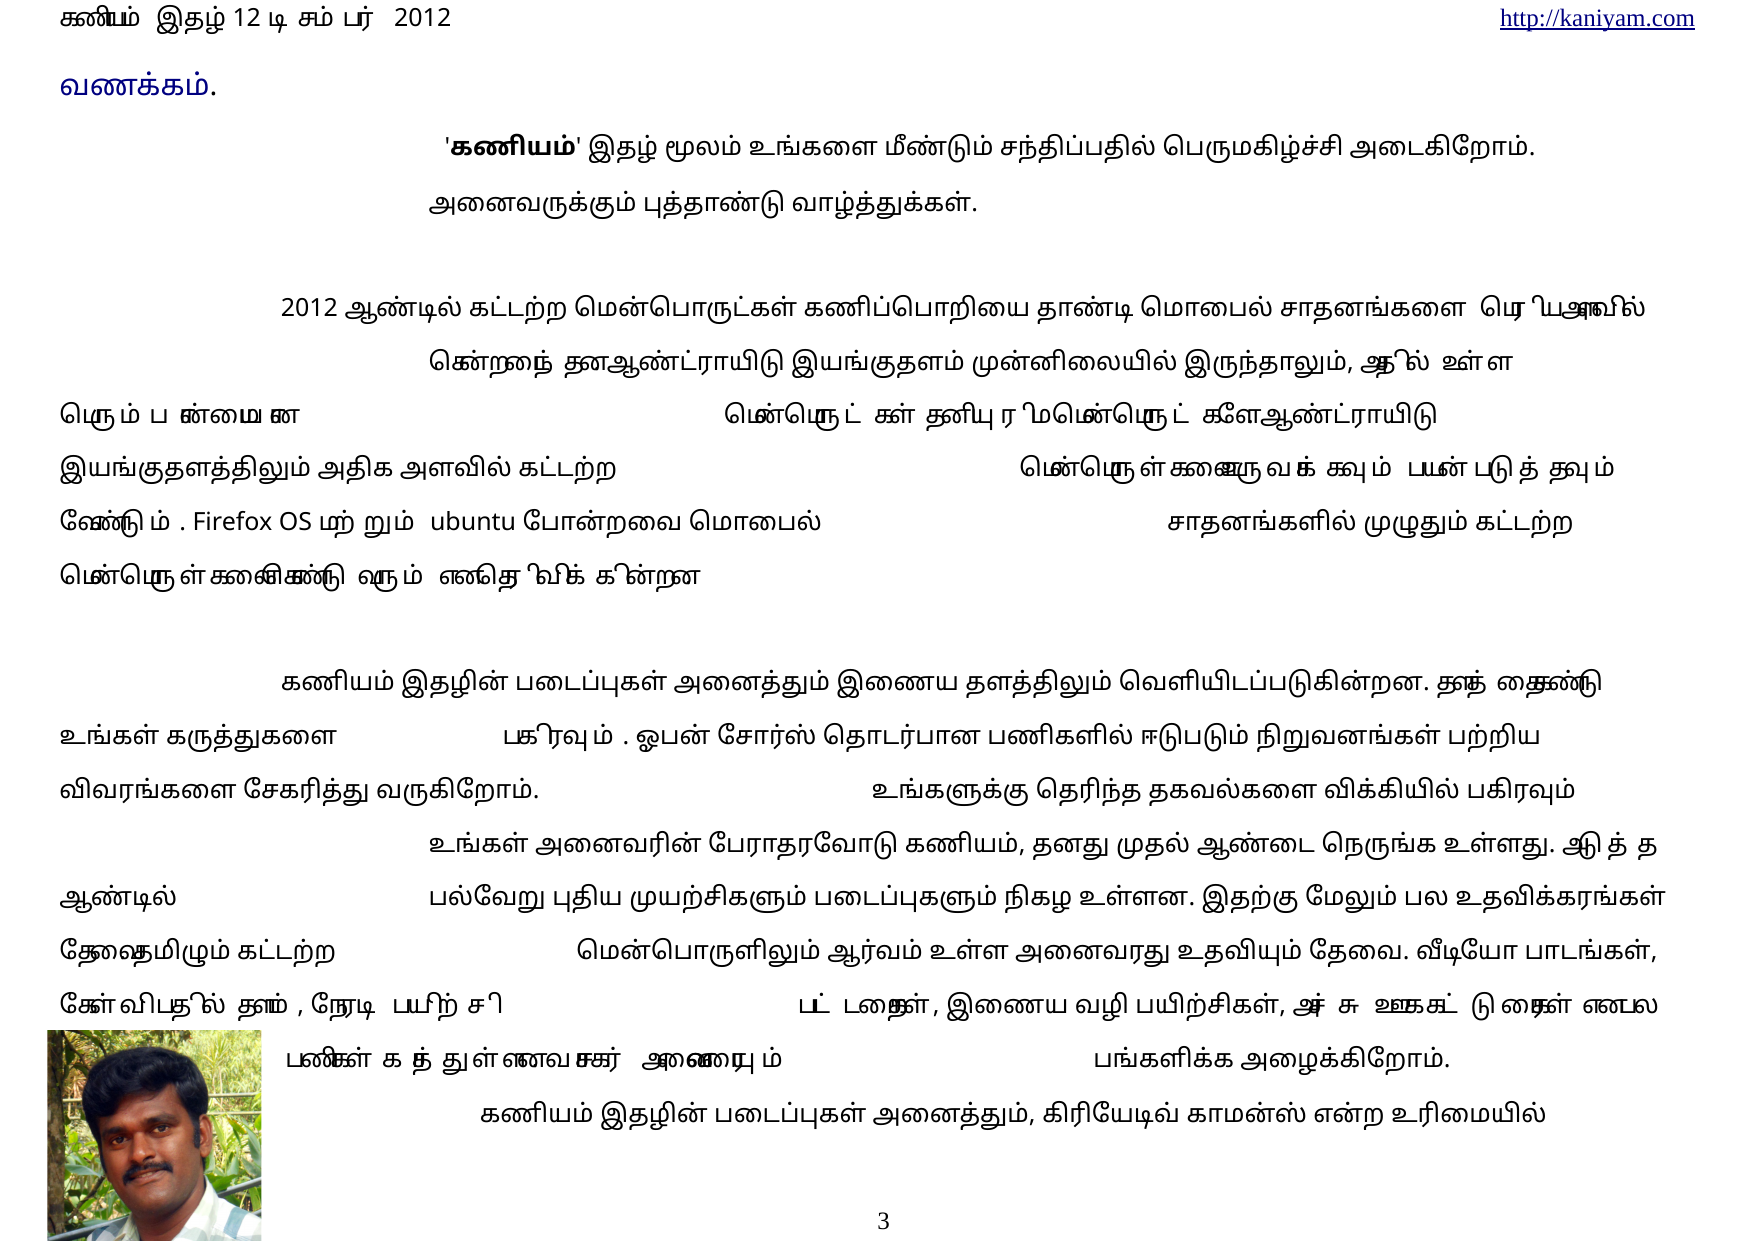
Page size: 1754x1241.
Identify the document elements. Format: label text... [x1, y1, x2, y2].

text கணியம் இதழின் படைப்புகள் அனைத்தும் இணைய தளத்திலும் வெளியிடப்படுகின்றன. தளத்தை கண்டு உங்கள் கருத்துகளை பகிரவும். ஓபன் சோர்ஸ் தொடர்பான பணிகளில் ஈடுபடும் நிறுவனங்கள் பற்றிய விவரங்களை சேகரித்து வருகிறோம். உங்களுக்கு தெரிந்த தகவல்களை விக்கியில் பகிரவும் உங்கள் அனைவரின் பேராதரவோடு கணியம், தனது முதல் ஆண்டை நெருங்க உள்ளது. அடுத்த ஆண்டில் பல்வேறு புதிய முயற்சிகளும் படைப்புகளும் நிகழ உள்ளன. இதற்கு மேலும் பல உதவிக்கரங்கள் தேவை. தமிழும் கட்டற்ற மென்பொருளிலும் ஆர்வம் உள்ள அனைவரது உதவியும் தேவை. வீடியோ பாடங்கள், கேள்வி பதில் தளம், நேரடி பயிற்சி பட்டறைகள், இணைய வழி பயிற்சிகள், அச்சு ஊடக கட்டுரைகள் என பல பணிகள் காத்துள்ளன. வாசகர் அனைவரையும் பங்களிக்க அழைக்கிறோம். [59, 664, 1695, 1077]
text 'கணியம்' இதழ் மூலம் உங்களை மீண்டும் சந்திப்பதில் பெருமகிழ்ச்சி அடைகிறோம். [59, 129, 1695, 166]
text வணக்கம். [59, 64, 1695, 107]
picture [47, 1030, 262, 1241]
text அனைவருக்கும் புத்தாண்டு வாழ்த்துக்கள். 2012 ஆண்டில் கட்டற்ற மென்பொருட்கள் கணிப்பொறியை தாண்டி மொபைல் சாதனங்களை பெரிய அளவில் சென்றடைந்தன. ஆண்ட்ராயிடு இயங்குதளம் முன்னிலையில் இருந்தாலும், அதில் உள்ள பெரும்பான்மையான மென்பொருட்கள் தனியுரிம மென்பொருட்களே. ஆண்ட்ராயிடு இயங்குதளத்திலும் அதிக அளவில் கட்டற்ற மென்பொருள்களை உருவாக்கவும் பயன் படுத்தவும் வேண்டும். Firefox OS மற்றும் ubuntu போன்றவை மொபைல் சாதனங்களில் முழுதும் கட்டற்ற மென்பொருள்களை கொண்டு வரும் என தெரிவிக்கின்றன. [59, 184, 1695, 594]
text கணியம் இதழின் படைப்புகள் அனைத்தும், கிரியேடிவ் காமன்ஸ் என்ற உரிமையில் வெளியிடப்படுகின்றன. இதன் மூலம், நீங்கள் o~யாருடனும் பகிர்ந்து கொள்ளலாம். ~o~ திருத்தி எழுதி வெளியிடலாம். ~o~ வணிக ரீதியிலும்யன்படுத்தலாம். ஆனால், மூல கட்டுரை, ஆசிரியர் மற்றும் www.kaniyam.com பற்றிய விவரங்களை சேர்த்து தர வேண்டும். இதே உரிமைகளை யாவருக்கும் தர வேண்டும். கிரியேடிவ் காமன்ஸ் என்ற உரிமையில் வெளியிட வேண்டும். [297, 1096, 1695, 1133]
